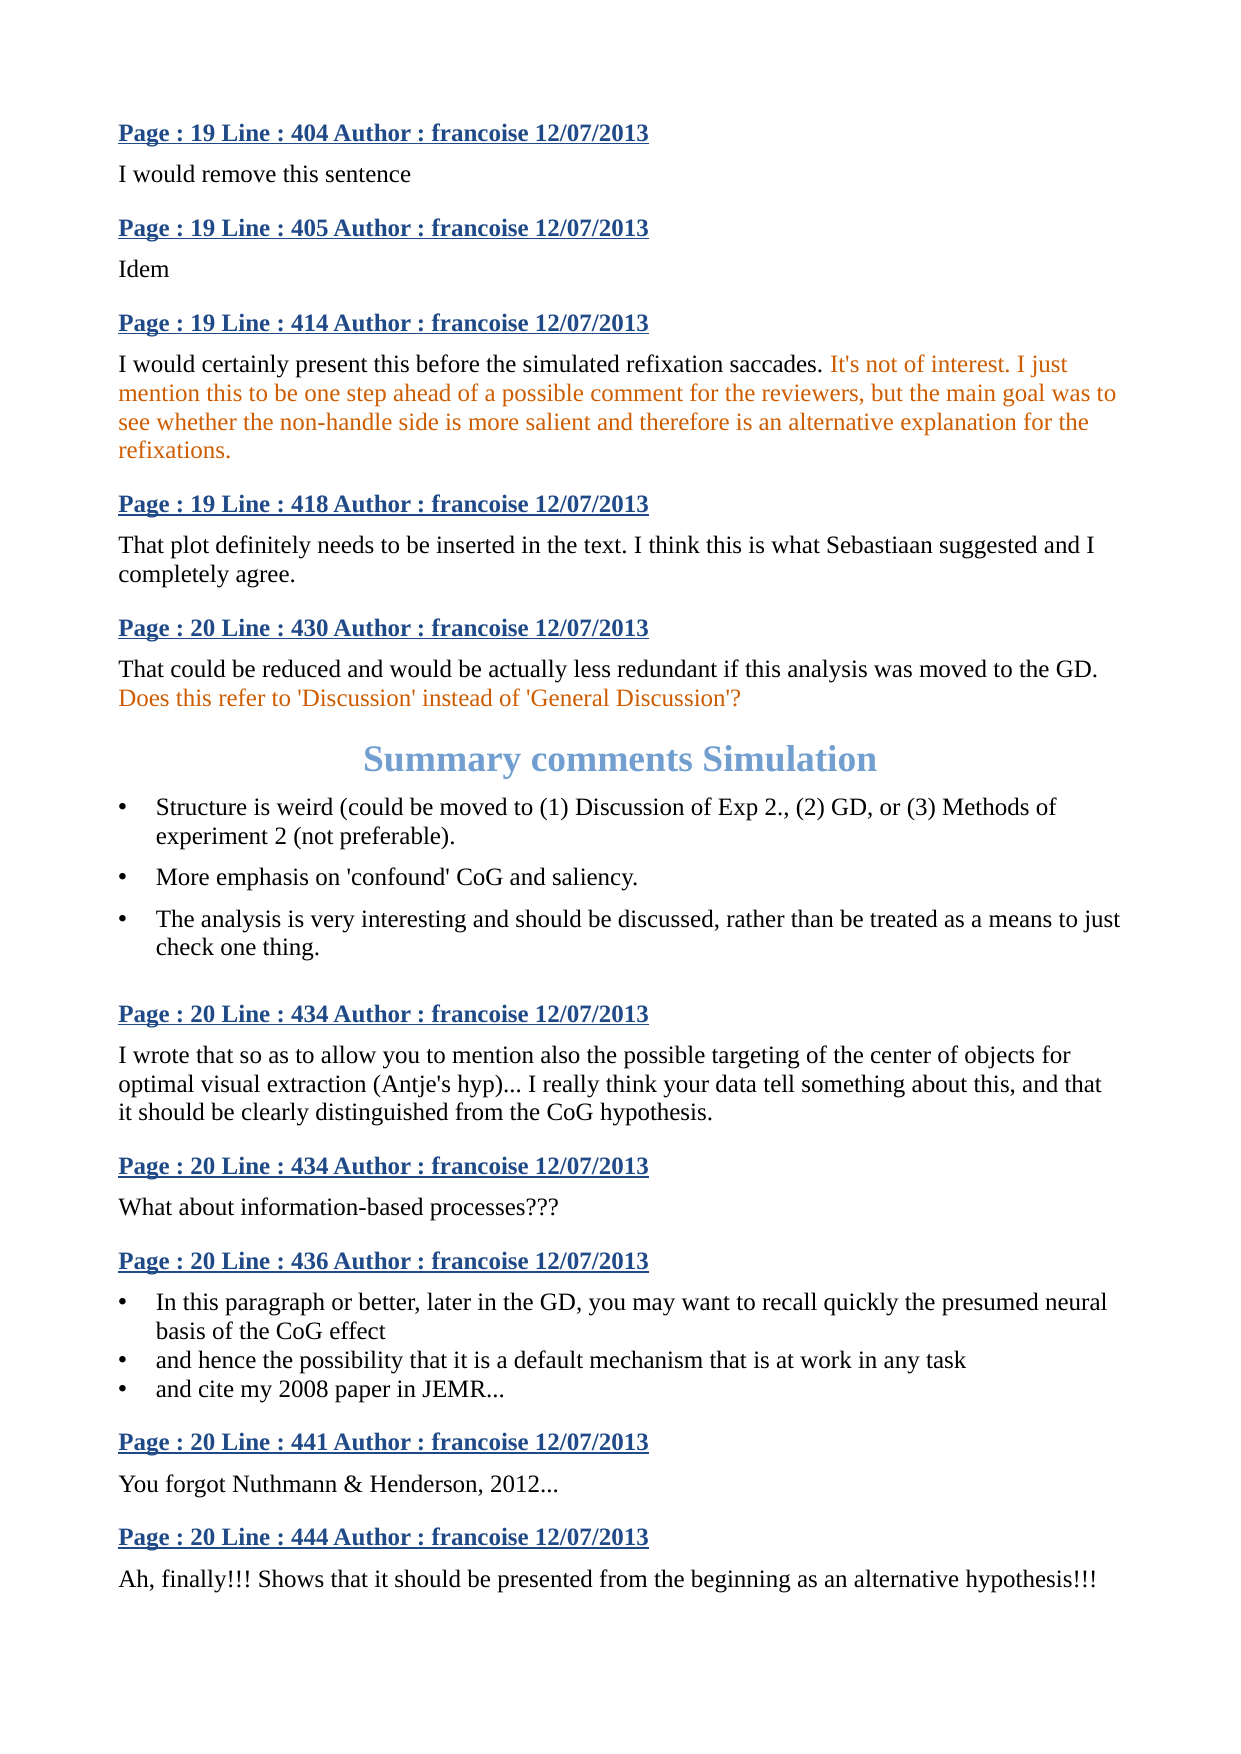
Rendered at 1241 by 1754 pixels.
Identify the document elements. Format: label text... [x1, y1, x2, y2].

subtitle Page : 19 Line : 418 Author : francoise 12/07/2013 [118, 489, 1122, 518]
text Does this refer to 'Discussion' instead of 'General Discussion'? [118, 683, 1122, 712]
subtitle Page : 20 Line : 441 Author : francoise 12/07/2013 [118, 1427, 1122, 1456]
list The analysis is very interesting and should be discussed, rather than be treated as a means to just check one thing. [118, 904, 1122, 961]
list More emphasis on 'confound' CoG and saliency. [118, 862, 1122, 891]
text Ah, finally!!! Shows that it should be presented from the beginning as an alternative hypothesis!!! [118, 1564, 1122, 1592]
text That could be reduced and would be actually less redundant if this analysis was moved to the GD. [118, 654, 1122, 683]
text optimal visual extraction (Antje's hyp)... I really think your data tell something about this, and that [118, 1069, 1122, 1097]
title Summary comments Simulation [118, 737, 1122, 780]
list Structure is weird (could be moved to (1) Discussion of Exp 2., (2) GD, or (3) Methods of experiment 2 (not preferable). [118, 792, 1122, 850]
subtitle Page : 20 Line : 444 Author : francoise 12/07/2013 [118, 1522, 1122, 1551]
subtitle Page : 20 Line : 434 Author : francoise 12/07/2013 [118, 1151, 1122, 1180]
text You forgot Nuthmann & Henderson, 2012... [118, 1469, 1122, 1497]
list In this paragraph or better, later in the GD, you may want to recall quickly the presumed neural basis of the CoG effect [118, 1287, 1122, 1345]
text What about information-based processes??? [118, 1192, 1122, 1221]
text it should be clearly distinguished from the CoG hypothesis. [118, 1097, 1122, 1126]
subtitle Page : 19 Line : 414 Author : francoise 12/07/2013 [118, 308, 1122, 337]
text completely agree. [118, 559, 1122, 588]
subtitle Page : 20 Line : 430 Author : francoise 12/07/2013 [118, 613, 1122, 642]
list and cite my 2008 paper in JEMR... [118, 1374, 1122, 1402]
subtitle Page : 19 Line : 405 Author : francoise 12/07/2013 [118, 213, 1122, 242]
subtitle Page : 20 Line : 436 Author : francoise 12/07/2013 [118, 1246, 1122, 1275]
subtitle Page : 19 Line : 404 Author : francoise 12/07/2013 [118, 118, 1122, 147]
text Idem [118, 254, 1122, 283]
list and hence the possibility that it is a default mechanism that is at work in any task [118, 1345, 1122, 1374]
text I would remove this sentence [118, 159, 1122, 188]
text I wrote that so as to allow you to mention also the possible targeting of the center of objects for [118, 1040, 1122, 1069]
text I would certainly present this before the simulated refixation saccades. It's not of interest. I just mention this to be one step ahead of a possible comment for the reviewers, but the main goal was to see whether the non-handle side is more salient and therefore is an alternative explanation for the refixations. [118, 349, 1122, 464]
text That plot definitely needs to be inserted in the text. I think this is what Sebastiaan suggested and I [118, 531, 1122, 559]
subtitle Page : 20 Line : 434 Author : francoise 12/07/2013 [118, 999, 1122, 1027]
